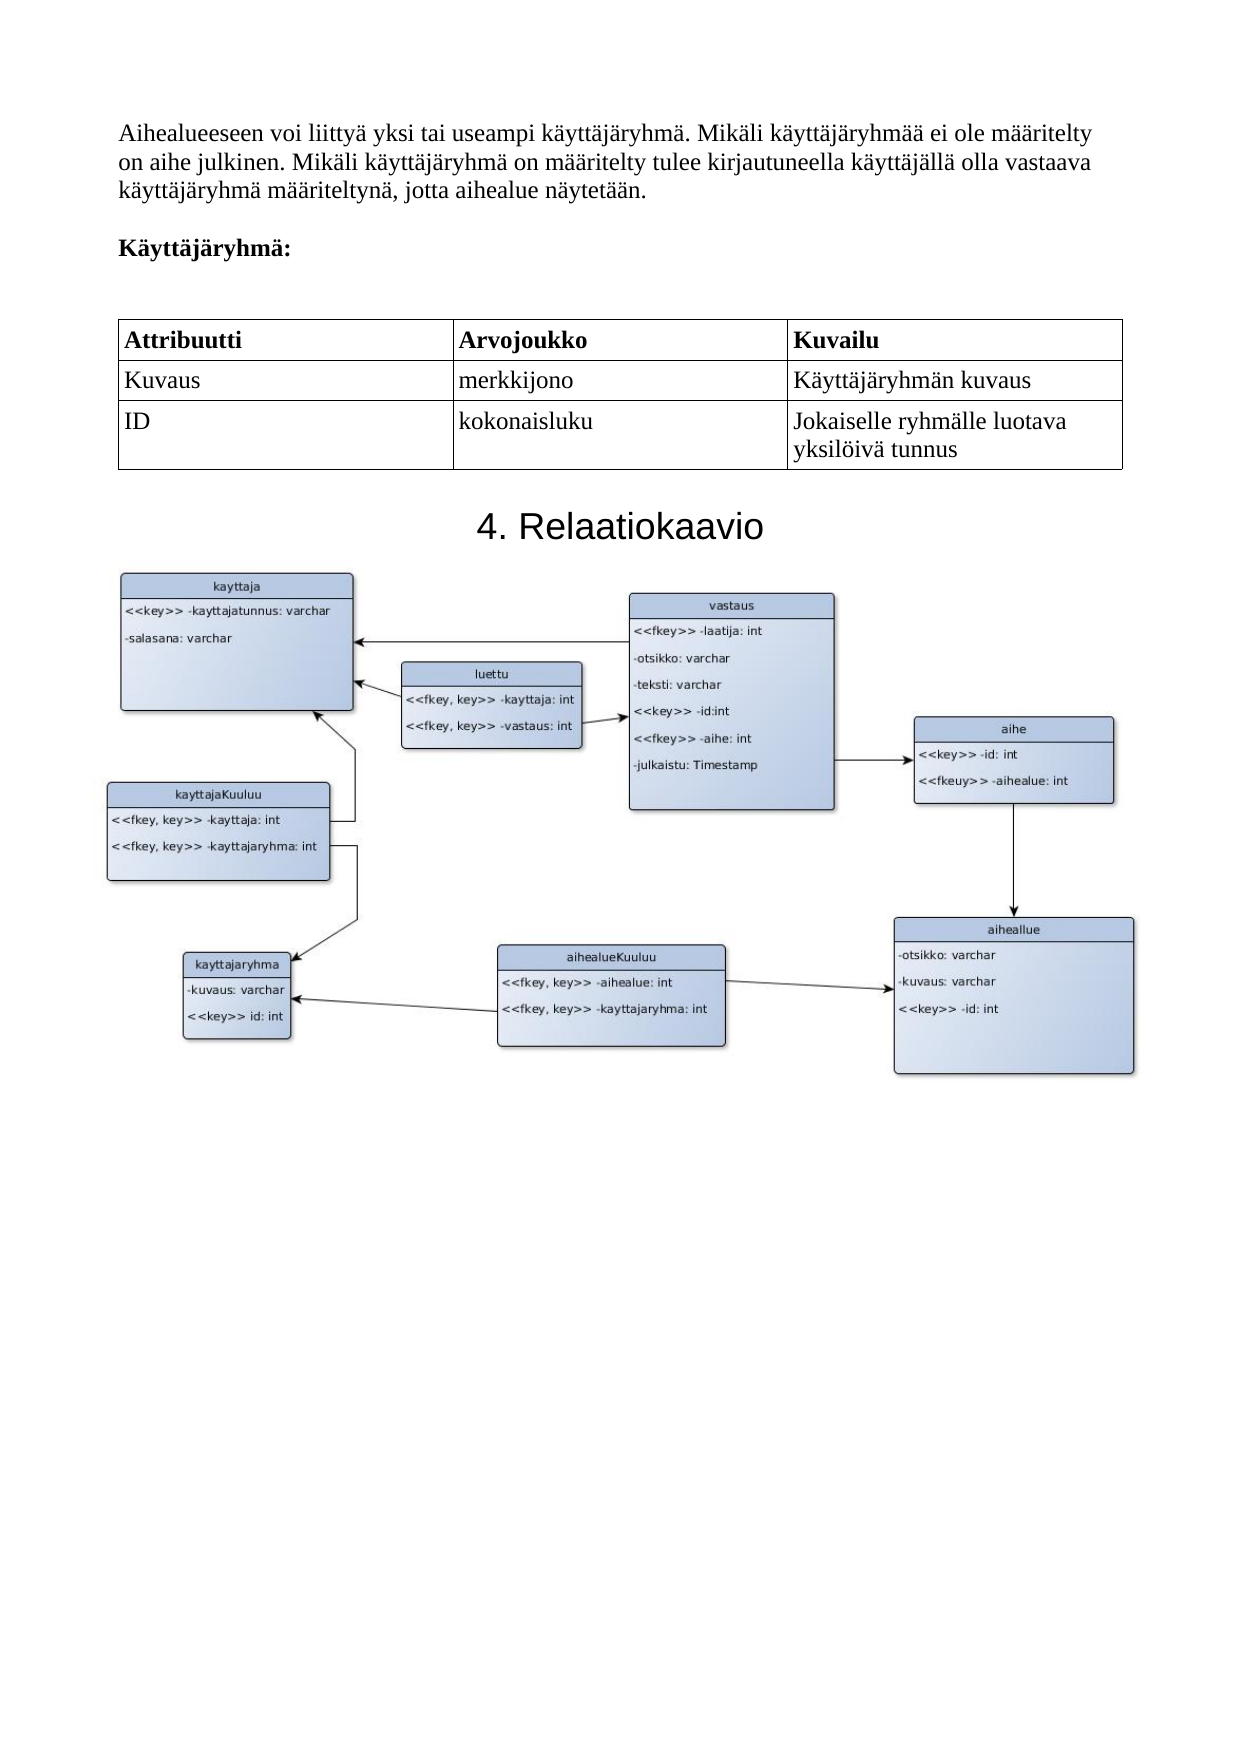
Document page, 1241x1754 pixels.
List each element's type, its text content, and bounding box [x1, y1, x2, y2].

table_header Arvojoukko [454, 320, 787, 360]
table_cell Jokaiselle ryhmälle luotava yksilöivä tunnus [788, 401, 1122, 469]
text Käyttäjäryhmä: [118, 233, 1122, 262]
table_cell ID [119, 401, 453, 469]
table_cell kokonaisluku [454, 401, 787, 469]
table_cell Käyttäjäryhmän kuvaus [788, 361, 1122, 400]
picture [93, 559, 1148, 1088]
table_cell Kuvaus [119, 361, 453, 400]
table_header Attribuutti [119, 320, 453, 360]
table_header Kuvailu [788, 320, 1122, 360]
text Aihealueeseen voi liittyä yksi tai useampi käyttäjäryhmä. Mikäli käyttäjäryhmää ei ole määritelty on aihe julkinen. Mikäli käyttäjäryhmä on määritelty tulee kirjautuneella käyttäjällä olla vastaava käyttäjäryhmä määriteltynä, jotta aihealue näytetään. [118, 118, 1122, 204]
subtitle 4. Relaatiokaavio [118, 504, 1122, 547]
table_cell merkkijono [454, 361, 787, 400]
